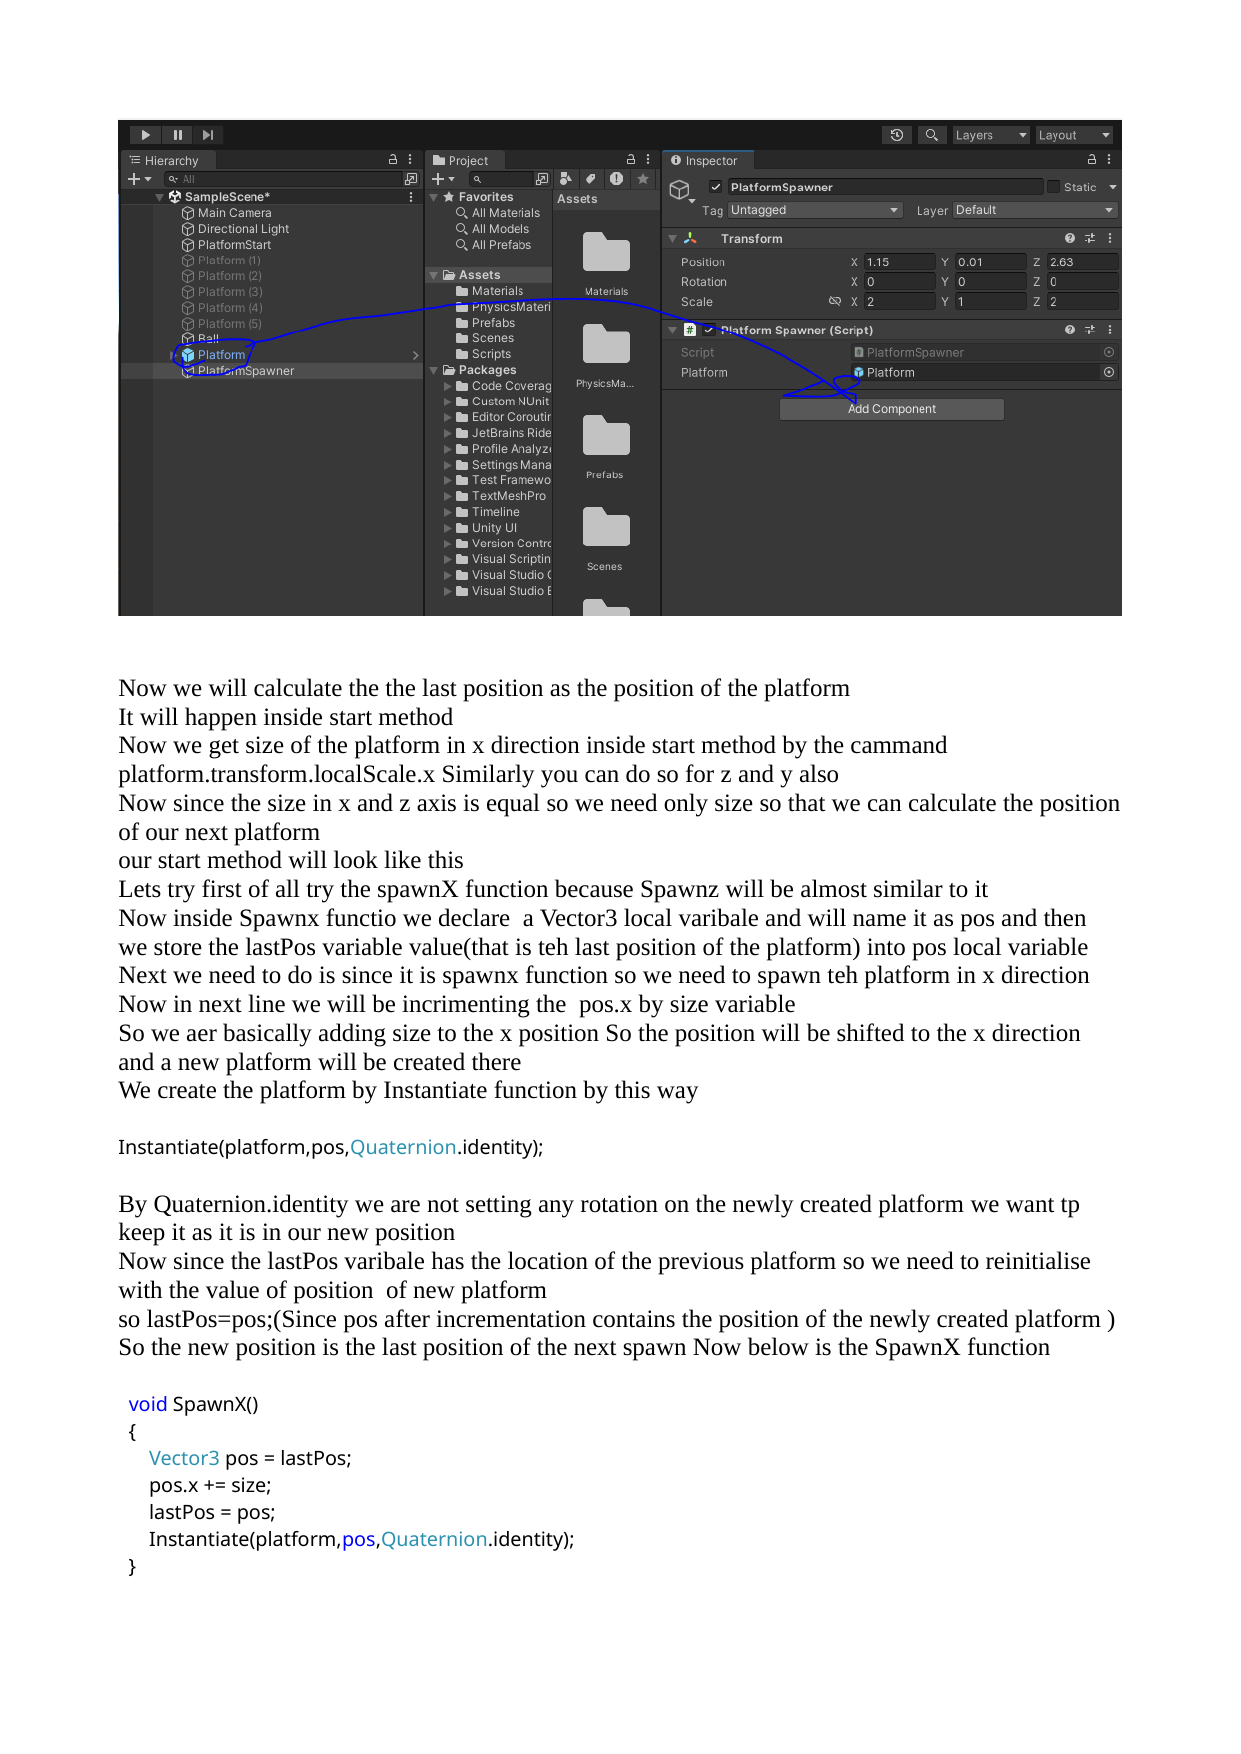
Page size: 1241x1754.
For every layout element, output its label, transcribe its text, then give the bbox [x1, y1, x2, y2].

text Now we will calculate the the last position as the position of the platform [118, 673, 1122, 702]
text Now inside Spawnx functio we declare a Vector3 local varibale and will name it as pos and then we store the lastPos variable value(that is teh last position of the platform) into pos local variable [118, 903, 1122, 961]
text It will happen inside start method [118, 702, 1122, 731]
text so lastPos=pos;(Since pos after incrementation contains the position of the newly created platform ) [118, 1304, 1122, 1332]
text } [118, 1552, 1122, 1579]
text { [118, 1417, 1122, 1444]
text Now since the size in x and z axis is equal so we need only size so that we can calculate the position of our next platform [118, 788, 1122, 846]
text So we aer basically adding size to the x position So the position will be shifted to the x direction and a new platform will be created there [118, 1018, 1122, 1076]
text Vector3 pos = lastPos; [118, 1444, 1122, 1471]
text Lets try first of all try the spawnX function because Spawnz will be almost similar to it [118, 874, 1122, 903]
text Instantiate(platform,pos,Quaternion.identity); [118, 1133, 1122, 1160]
text Now we get size of the platform in x direction inside start method by the cammand platform.transform.localScale.x Similarly you can do so for z and y also [118, 731, 1122, 788]
text void SpawnX() [118, 1390, 1122, 1417]
text our start method will look like this [118, 846, 1122, 874]
text Instantiate(platform,pos,Quaternion.identity); [118, 1525, 1122, 1552]
text Now in next line we will be incrimenting the pos.x by size variable [118, 989, 1122, 1018]
picture [118, 118, 1122, 616]
text Next we need to do is since it is spawnx function so we need to spawn teh platform in x direction [118, 961, 1122, 989]
text So the new position is the last position of the next spawn Now below is the SpawnX function [118, 1332, 1122, 1361]
text By Quaternion.identity we are not setting any rotation on the newly created platform we want tp keep it as it is in our new position [118, 1189, 1122, 1246]
text Now since the lastPos varibale has the location of the previous platform so we need to reinitialise with the value of position of new platform [118, 1246, 1122, 1304]
text pos.x += size; [118, 1471, 1122, 1498]
text lastPos = pos; [118, 1498, 1122, 1525]
text We create the platform by Instantiate function by this way [118, 1076, 1122, 1104]
